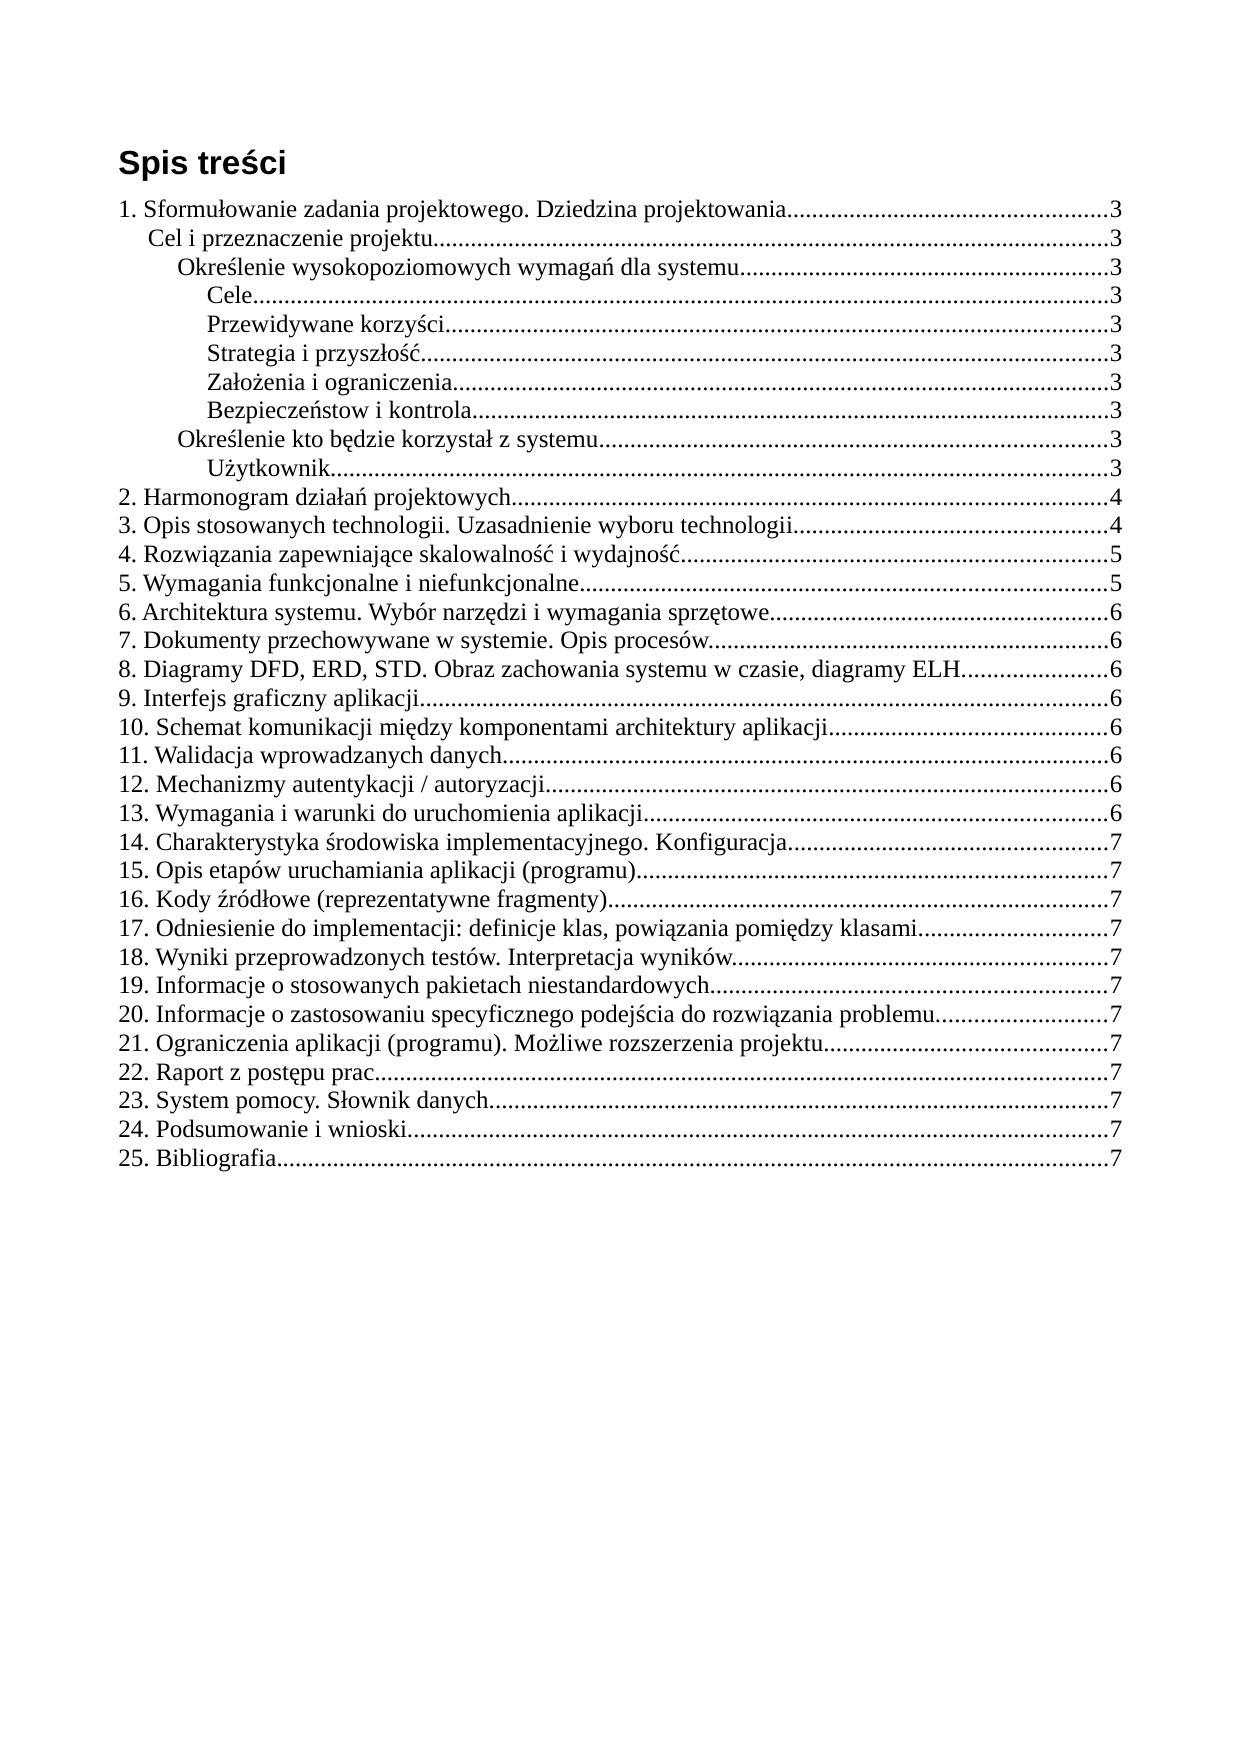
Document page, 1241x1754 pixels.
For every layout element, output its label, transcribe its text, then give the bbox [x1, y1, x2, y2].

text Założenia i ograniczenia 3 [207, 367, 1122, 395]
text 15. Opis etapów uruchamiania aplikacji (programu). 7 [118, 855, 1122, 884]
text 2. Harmonogram działań projektowych. 4 [118, 482, 1122, 510]
text 3. Opis stosowanych technologii. Uzasadnienie wyboru technologii. 4 [118, 510, 1122, 539]
text Użytkownik 3 [207, 453, 1122, 482]
text 1. Sformułowanie zadania projektowego. Dziedzina projektowania. 3 [118, 194, 1122, 223]
text 18. Wyniki przeprowadzonych testów. Interpretacja wyników. 7 [118, 942, 1122, 970]
text 12. Mechanizmy autentykacji / autoryzacji. 6 [118, 769, 1122, 798]
text Przewidywane korzyści 3 [207, 309, 1122, 338]
text 16. Kody źródłowe (reprezentatywne fragmenty). 7 [118, 884, 1122, 913]
text 20. Informacje o zastosowaniu specyficznego podejścia do rozwiązania problemu. 7 [118, 999, 1122, 1028]
text 6. Architektura systemu. Wybór narzędzi i wymagania sprzętowe. 6 [118, 597, 1122, 625]
text 21. Ograniczenia aplikacji (programu). Możliwe rozszerzenia projektu. 7 [118, 1028, 1122, 1057]
text 23. System pomocy. Słownik danych. 7 [118, 1085, 1122, 1114]
text 7. Dokumenty przechowywane w systemie. Opis procesów. 6 [118, 625, 1122, 654]
text 11. Walidacja wprowadzanych danych. 6 [118, 740, 1122, 769]
text Cel i przeznaczenie projektu 3 [148, 223, 1122, 252]
text 5. Wymagania funkcjonalne i niefunkcjonalne. 5 [118, 568, 1122, 597]
text 22. Raport z postępu prac. 7 [118, 1057, 1122, 1085]
text 14. Charakterystyka środowiska implementacyjnego. Konfiguracja. 7 [118, 827, 1122, 855]
text Określenie wysokopoziomowych wymagań dla systemu 3 [177, 252, 1122, 280]
text 24. Podsumowanie i wnioski. 7 [118, 1114, 1122, 1143]
text 25. Bibliografia. 7 [118, 1143, 1122, 1172]
text Określenie kto będzie korzystał z systemu 3 [177, 424, 1122, 453]
text 4. Rozwiązania zapewniające skalowalność i wydajność. 5 [118, 539, 1122, 568]
text 17. Odniesienie do implementacji: definicje klas, powiązania pomiędzy klasami. 7 [118, 913, 1122, 942]
text Bezpieczeństow i kontrola 3 [207, 395, 1122, 424]
subtitle Spis treści [118, 143, 1122, 182]
text Strategia i przyszłość 3 [207, 338, 1122, 367]
text 10. Schemat komunikacji między komponentami architektury aplikacji. 6 [118, 712, 1122, 740]
text 8. Diagramy DFD, ERD, STD. Obraz zachowania systemu w czasie, diagramy ELH. 6 [118, 654, 1122, 683]
text Cele 3 [207, 280, 1122, 309]
text 19. Informacje o stosowanych pakietach niestandardowych. 7 [118, 970, 1122, 999]
text 13. Wymagania i warunki do uruchomienia aplikacji. 6 [118, 798, 1122, 827]
text 9. Interfejs graficzny aplikacji. 6 [118, 683, 1122, 712]
